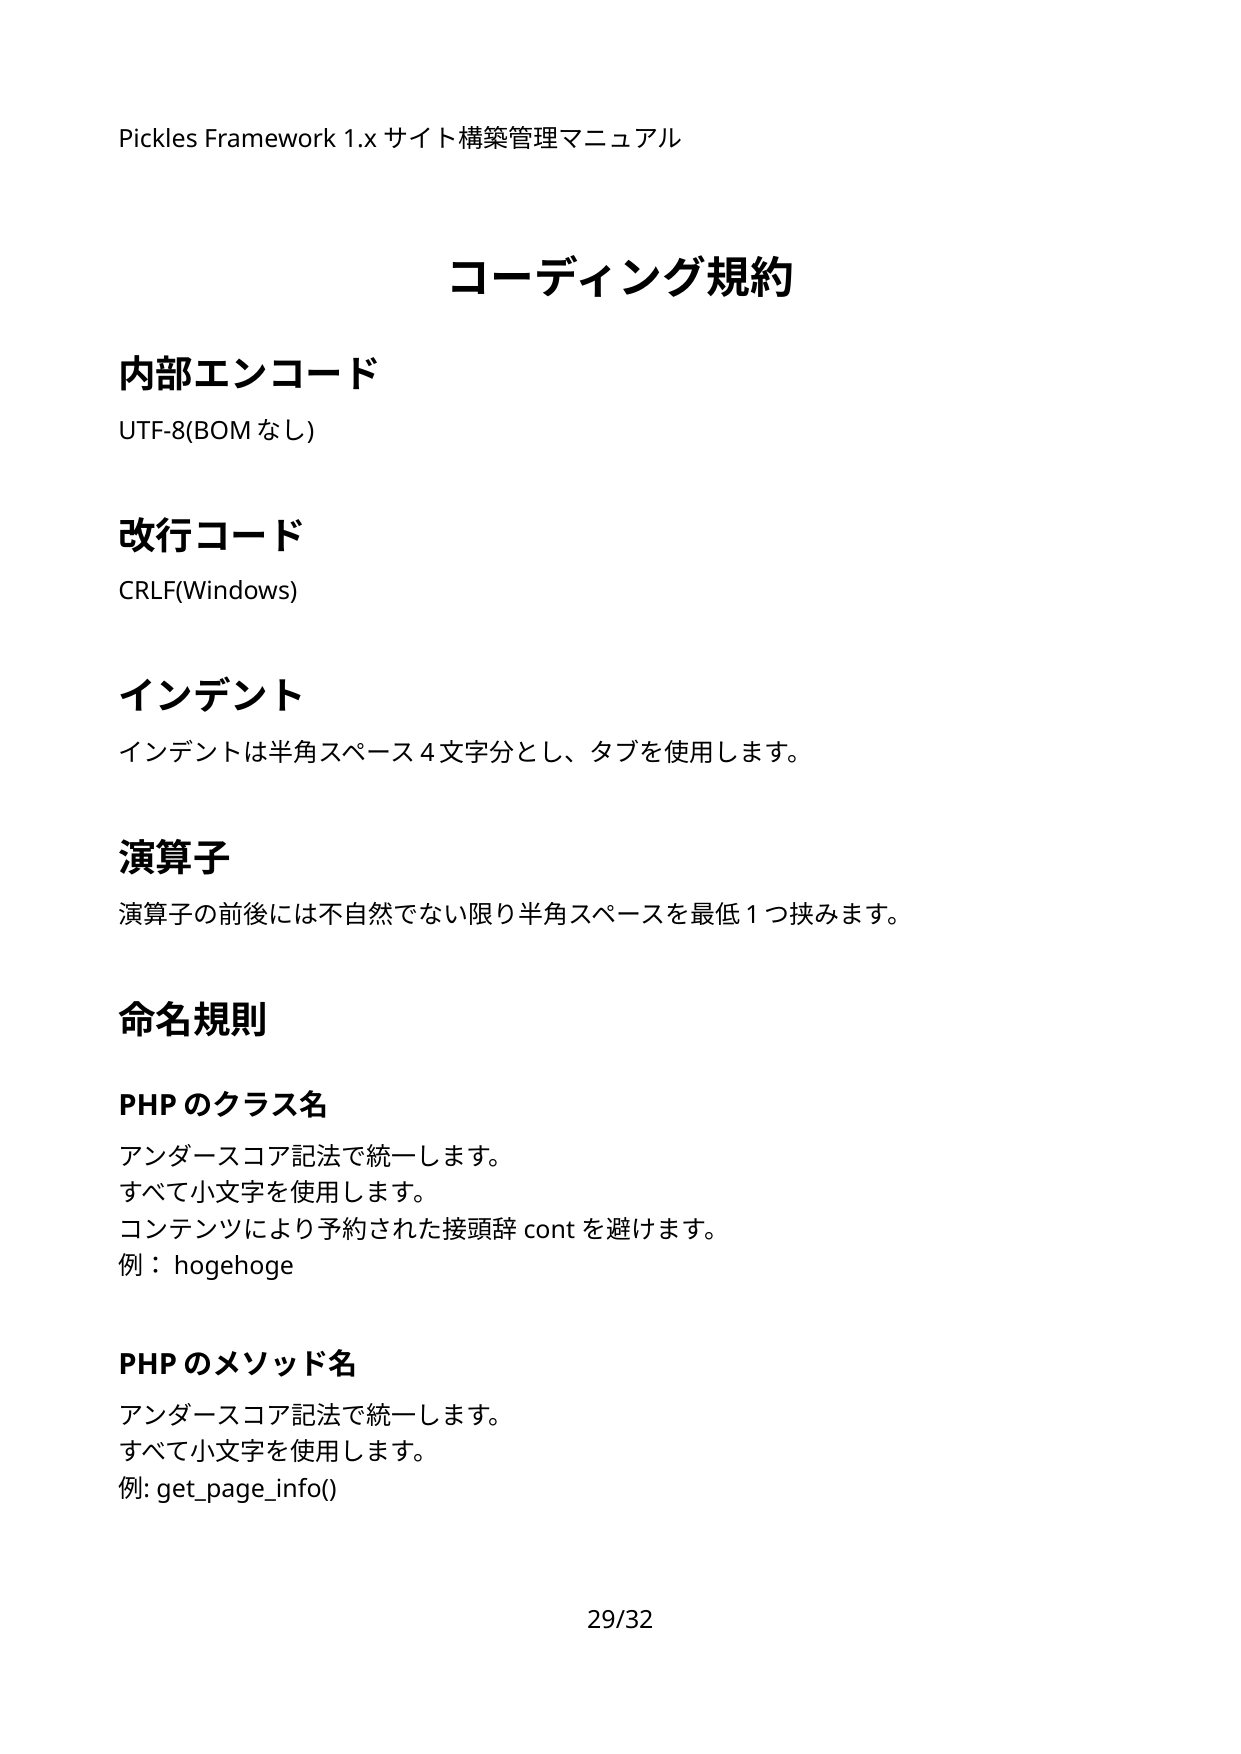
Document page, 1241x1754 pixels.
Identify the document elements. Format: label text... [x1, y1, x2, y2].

text コンテンツにより予約された接頭辞 cont を避けます。 [118, 1209, 1122, 1245]
text UTF-8(BOMなし) [118, 411, 1122, 447]
subtitle 内部エンコード [118, 344, 1122, 398]
subtitle PHPのメソッド名 [118, 1341, 1122, 1383]
text 演算子の前後には不自然でない限り半角スペースを最低1つ挟みます。 [118, 894, 1122, 931]
subtitle コーディング規約 [118, 243, 1122, 306]
text CRLF(Windows) [118, 573, 1122, 607]
text アンダースコア記法で統一します。 [118, 1137, 1122, 1173]
text すべて小文字を使用します。 [118, 1432, 1122, 1468]
subtitle 命名規則 [118, 990, 1122, 1044]
subtitle PHPのクラス名 [118, 1082, 1122, 1124]
text アンダースコア記法で統一します。 [118, 1396, 1122, 1432]
text 例: get_page_info() [118, 1468, 1122, 1504]
subtitle インデント [118, 666, 1122, 720]
subtitle 演算子 [118, 828, 1122, 882]
text すべて小文字を使用します。 [118, 1173, 1122, 1209]
subtitle 改行コード [118, 506, 1122, 560]
text 例： hogehoge [118, 1245, 1122, 1282]
text インデントは半角スペース4文字分とし、タブを使用します。 [118, 732, 1122, 769]
